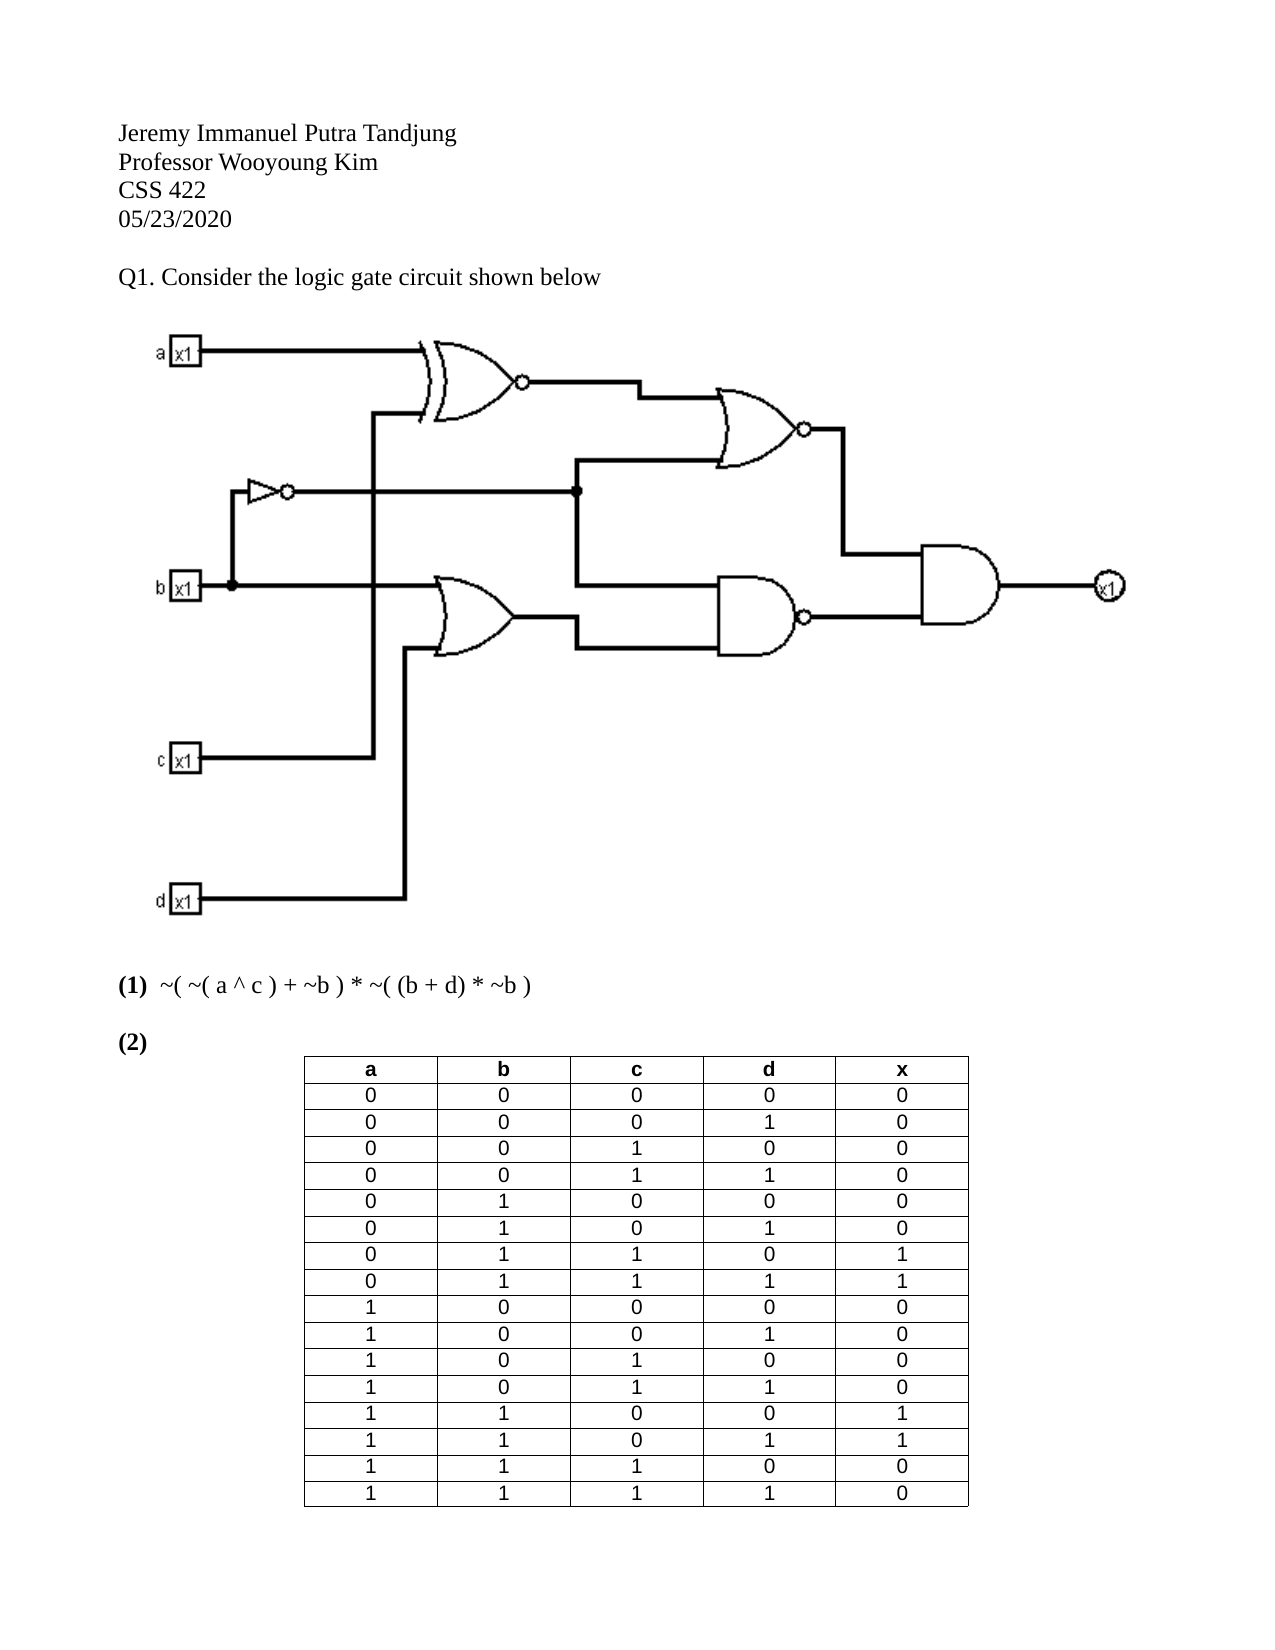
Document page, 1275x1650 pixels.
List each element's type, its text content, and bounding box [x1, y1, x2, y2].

text Jeremy Immanuel Putra Tandjung [118, 118, 1157, 147]
text Professor Wooyoung Kim [118, 147, 1157, 176]
text (2) [118, 1027, 1157, 1056]
text CSS 422 [118, 176, 1157, 204]
text (1) ~( ~( a ^ c ) + ~b ) * ~( (b + d) * ~b ) [118, 970, 1157, 999]
text Q1. Consider the logic gate circuit shown below [118, 262, 1157, 291]
text 05/23/2020 [118, 204, 1157, 233]
picture [136, 319, 1139, 942]
